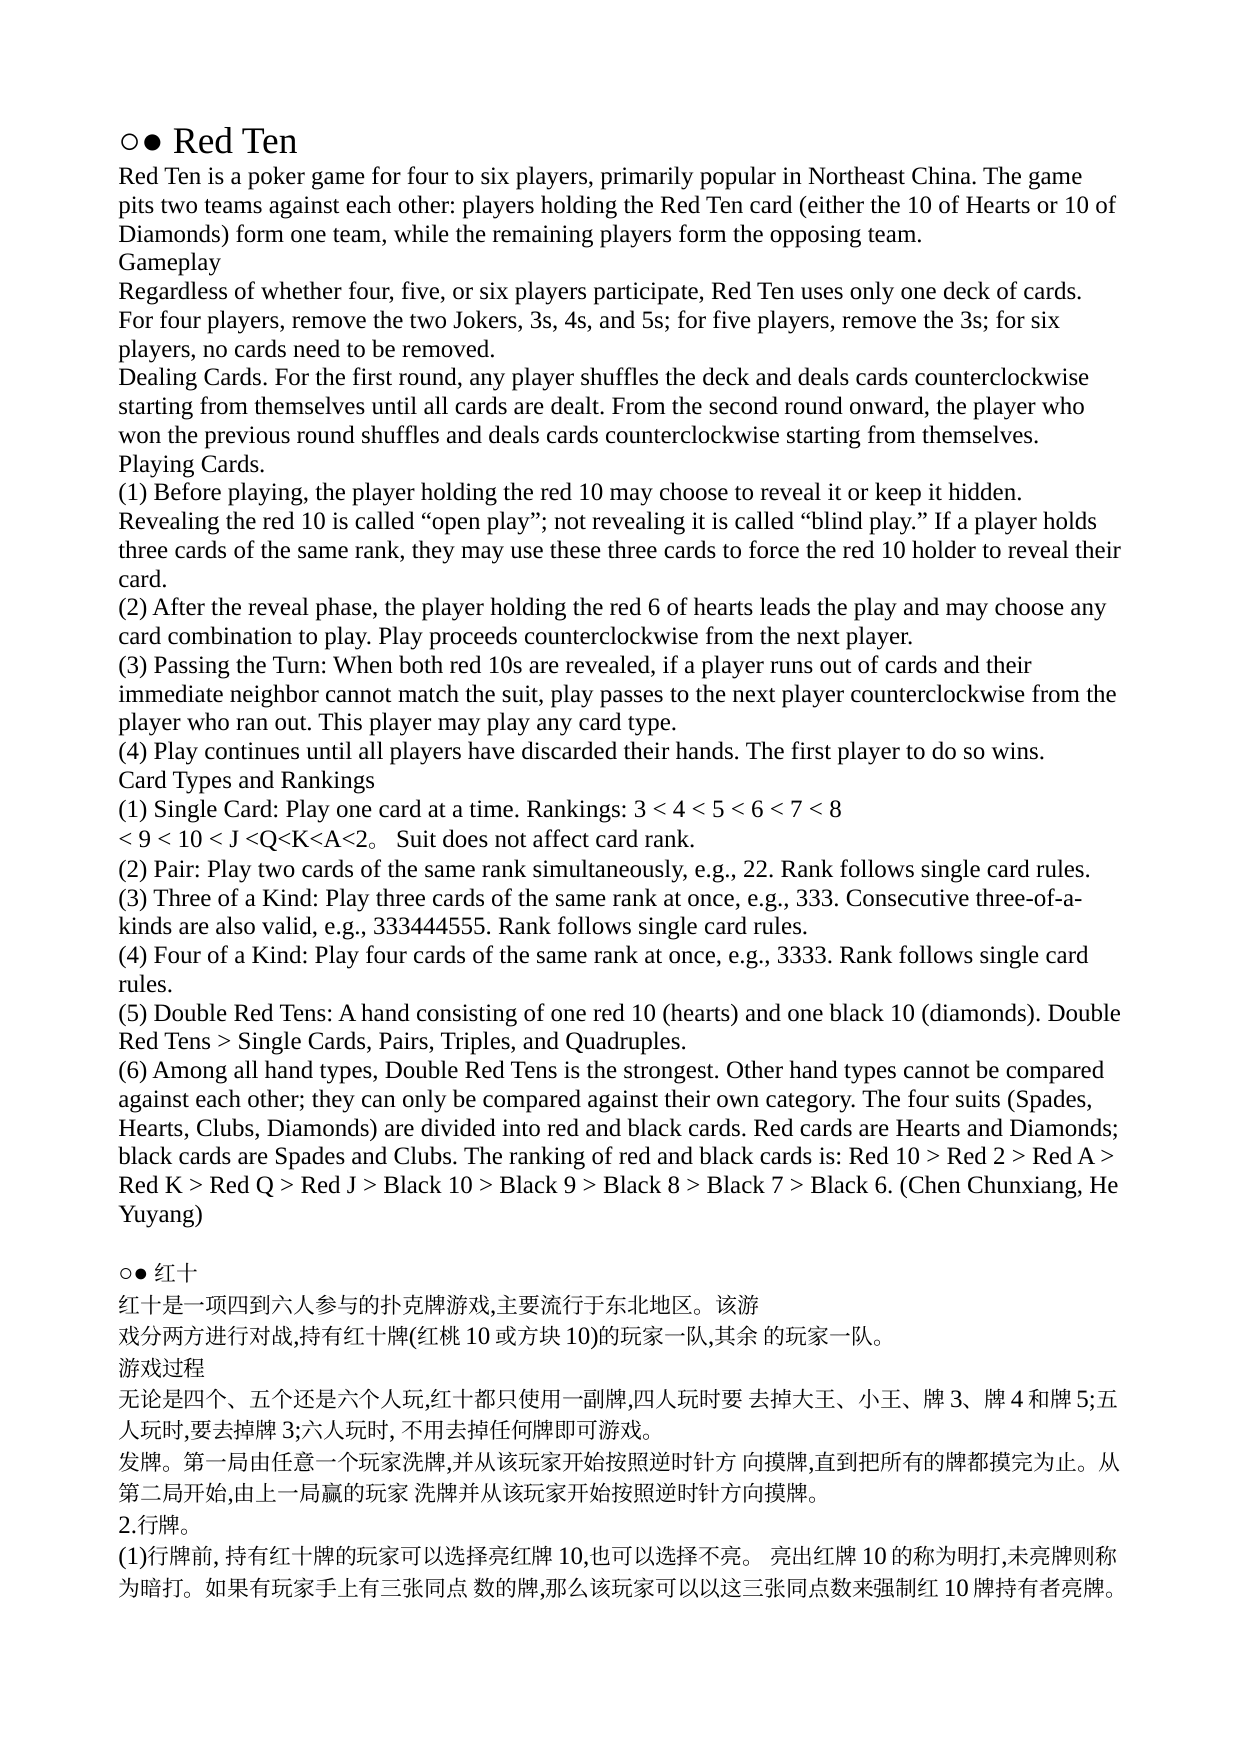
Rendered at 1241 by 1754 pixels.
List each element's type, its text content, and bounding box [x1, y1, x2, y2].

text (2) Pair: Play two cards of the same rank simultaneously, e.g., 22. Rank follows single card rules. [118, 854, 1122, 883]
text (3) Three of a Kind: Play three cards of the same rank at once, e.g., 333. Consecutive three-of-a-kinds are also valid, e.g., 333444555. Rank follows single card rules. [118, 883, 1122, 940]
text < 9 < 10 < J <Q<K<A<2。 Suit does not affect card rank. [118, 822, 1122, 854]
text Dealing Cards. For the first round, any player shuffles the deck and deals cards counterclockwise starting from themselves until all cards are dealt. From the second round onward, the player who won the previous round shuffles and deals cards counterclockwise starting from themselves. [118, 362, 1122, 449]
text (2) After the reveal phase, the player holding the red 6 of hearts leads the play and may choose any card combination to play. Play proceeds counterclockwise from the next player. [118, 592, 1122, 650]
text 戏分两方进行对战,持有红十牌(红桃10或方块10)的玩家一队,其余 的玩家一队。 [118, 1319, 1122, 1351]
text (5) Double Red Tens: A hand consisting of one red 10 (hearts) and one black 10 (diamonds). Double Red Tens > Single Cards, Pairs, Triples, and Quadruples. [118, 998, 1122, 1055]
text Regardless of whether four, five, or six players participate, Red Ten uses only one deck of cards. For four players, remove the two Jokers, 3s, 4s, and 5s; for five players, remove the 3s; for six players, no cards need to be removed. [118, 276, 1122, 362]
text 2.行牌。 [118, 1508, 1122, 1539]
text 发牌。第一局由任意一个玩家洗牌,并从该玩家开始按照逆时针方 向摸牌,直到把所有的牌都摸完为止。从第二局开始,由上一局赢的玩家 洗牌并从该玩家开始按照逆时针方向摸牌。 [118, 1445, 1122, 1508]
text 无论是四个、五个还是六个人玩,红十都只使用一副牌,四人玩时要 去掉大王、小王、牌3、牌4和牌5;五人玩时,要去掉牌3;六人玩时, 不用去掉任何牌即可游戏。 [118, 1382, 1122, 1445]
text (1)行牌前, 持有红十牌的玩家可以选择亮红牌10,也可以选择不亮。 亮出红牌10的称为明打,未亮牌则称为暗打。如果有玩家手上有三张同点 数的牌,那么该玩家可以以这三张同点数来强制红10牌持有者亮牌。 [118, 1539, 1122, 1602]
text (1) Before playing, the player holding the red 10 may choose to reveal it or keep it hidden. Revealing the red 10 is called “open play”; not revealing it is called “blind play.” If a player holds three cards of the same rank, they may use these three cards to force the red 10 holder to reveal their card. [118, 477, 1122, 592]
text (1) Single Card: Play one card at a time. Rankings: 3 < 4 < 5 < 6 < 7 < 8 [118, 794, 1122, 822]
text Card Types and Rankings [118, 765, 1122, 794]
text Red Ten is a poker game for four to six players, primarily popular in Northeast China. The game pits two teams against each other: players holding the Red Ten card (either the 10 of Hearts or 10 of Diamonds) form one team, while the remaining players form the opposing team. [118, 161, 1122, 247]
text ○● 红十 [118, 1256, 1122, 1288]
text (3) Passing the Turn: When both red 10s are revealed, if a player runs out of cards and their immediate neighbor cannot match the suit, play passes to the next player counterclockwise from the player who ran out. This player may play any card type. [118, 650, 1122, 736]
text ○● Red Ten [118, 118, 1122, 161]
text Gameplay [118, 247, 1122, 276]
text Playing Cards. [118, 449, 1122, 477]
text (4) Four of a Kind: Play four cards of the same rank at once, e.g., 3333. Rank follows single card rules. [118, 940, 1122, 998]
text (4) Play continues until all players have discarded their hands. The first player to do so wins. [118, 736, 1122, 765]
text (6) Among all hand types, Double Red Tens is the strongest. Other hand types cannot be compared against each other; they can only be compared against their own category. The four suits (Spades, Hearts, Clubs, Diamonds) are divided into red and black cards. Red cards are Hearts and Diamonds; black cards are Spades and Clubs. The ranking of red and black cards is: Red 10 > Red 2 > Red A > Red K > Red Q > Red J > Black 10 > Black 9 > Black 8 > Black 7 > Black 6. (Chen Chunxiang, He Yuyang) [118, 1055, 1122, 1228]
text 红十是一项四到六人参与的扑克牌游戏,主要流行于东北地区。该游 [118, 1288, 1122, 1319]
text 游戏过程 [118, 1351, 1122, 1382]
